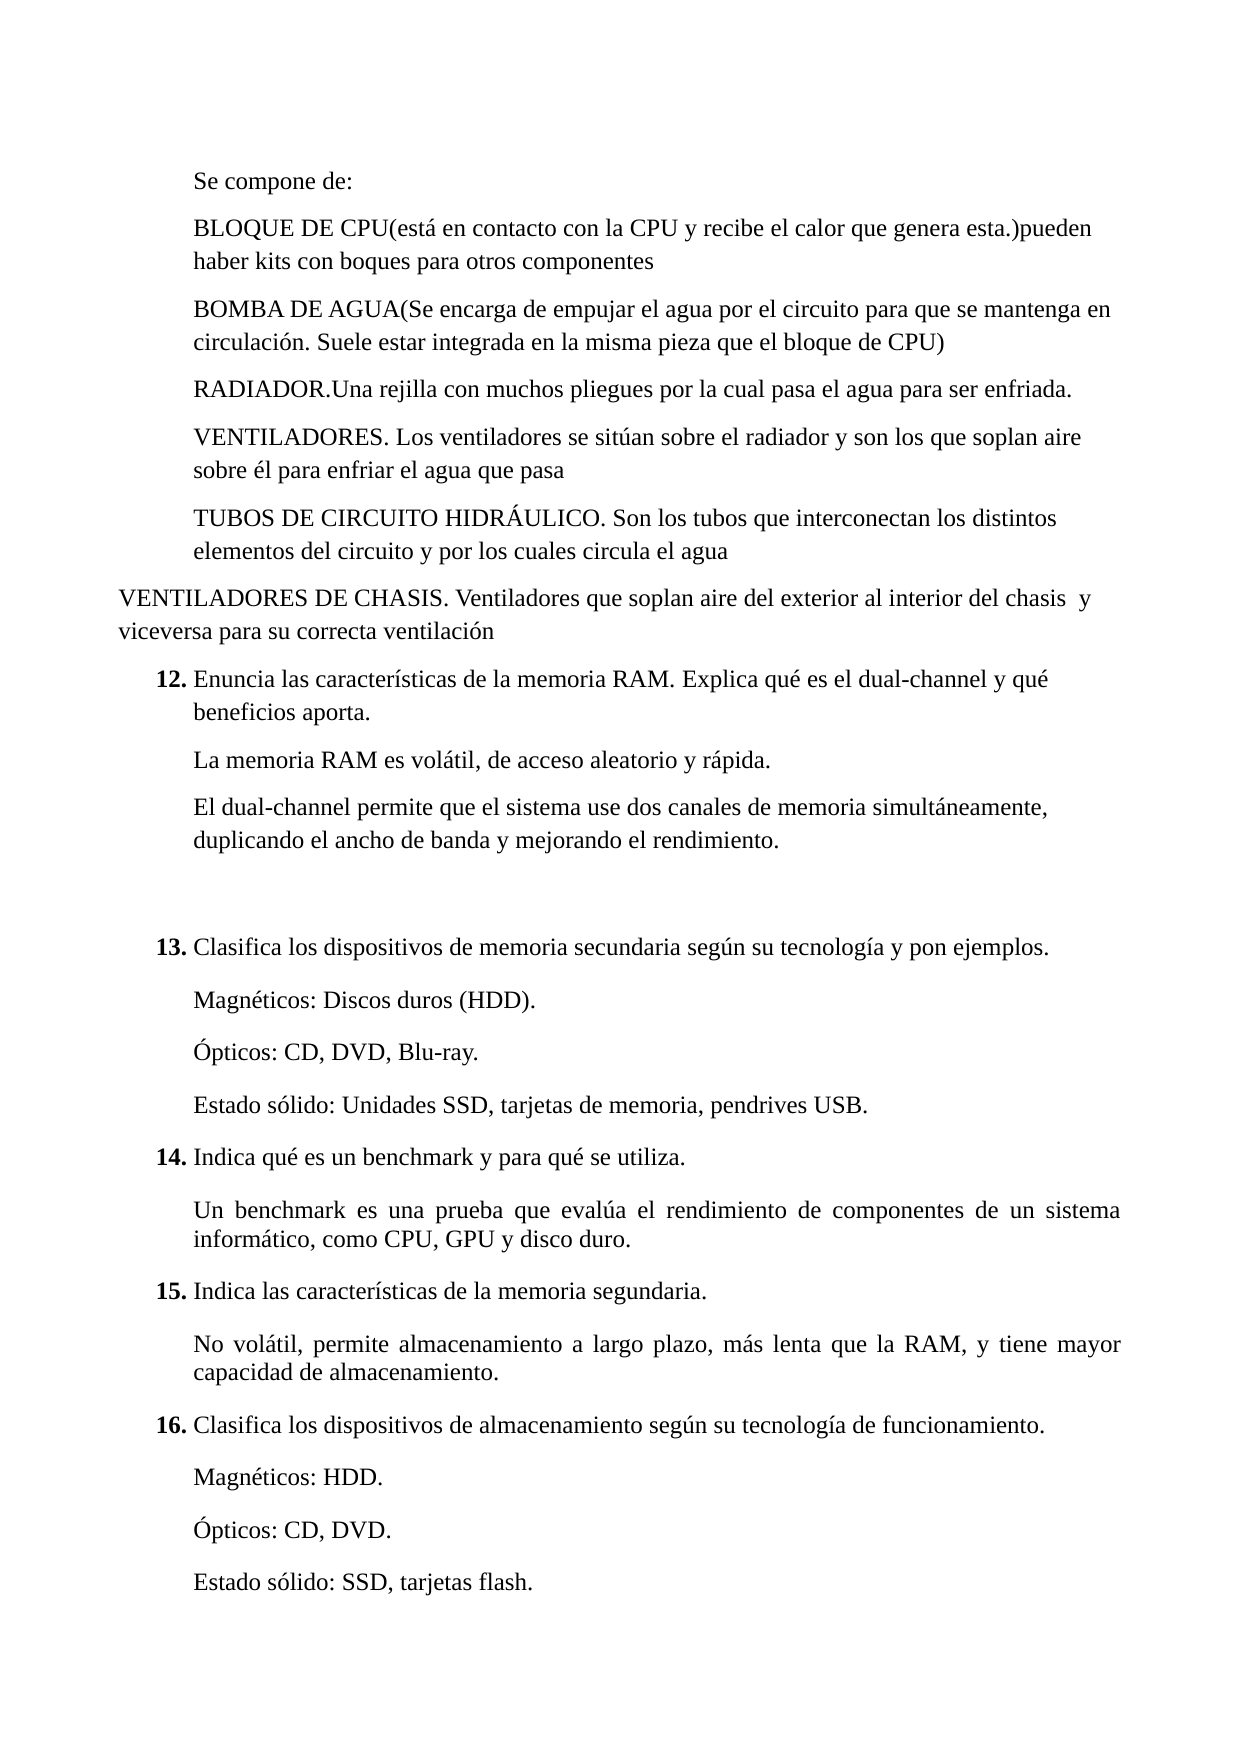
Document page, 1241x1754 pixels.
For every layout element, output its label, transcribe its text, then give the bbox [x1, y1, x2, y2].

list BLOQUE DE CPU(está en contacto con la CPU y recibe el calor que genera esta.)pueden haber kits con boques para otros componentes [156, 213, 1122, 275]
text VENTILADORES DE CHASIS. Ventiladores que soplan aire del exterior al interior del chasis y viceversa para su correcta ventilación [118, 583, 1122, 645]
list Magnéticos: HDD. [156, 1462, 1122, 1491]
list El dual-channel permite que el sistema use dos canales de memoria simultáneamente, duplicando el ancho de banda y mejorando el rendimiento. [156, 792, 1122, 854]
list Indica qué es un benchmark y para qué se utiliza. [156, 1142, 1122, 1171]
list Un benchmark es una prueba que evalúa el rendimiento de componentes de un sistema informático, como CPU, GPU y disco duro. [156, 1195, 1122, 1252]
list Magnéticos: Discos duros (HDD). [156, 985, 1122, 1014]
list VENTILADORES. Los ventiladores se sitúan sobre el radiador y son los que soplan aire sobre él para enfriar el agua que pasa [156, 422, 1122, 484]
list BOMBA DE AGUA(Se encarga de empujar el agua por el circuito para que se mantenga en circulación. Suele estar integrada en la misma pieza que el bloque de CPU) [156, 294, 1122, 356]
list Indica las características de la memoria segundaria. [156, 1276, 1122, 1305]
list Estado sólido: Unidades SSD, tarjetas de memoria, pendrives USB. [156, 1090, 1122, 1119]
list Ópticos: CD, DVD, Blu-ray. [156, 1037, 1122, 1066]
list No volátil, permite almacenamiento a largo plazo, más lenta que la RAM, y tiene mayor capacidad de almacenamiento. [156, 1329, 1122, 1386]
list Estado sólido: SSD, tarjetas flash. [156, 1567, 1122, 1596]
list Ópticos: CD, DVD. [156, 1515, 1122, 1544]
list Enuncia las características de la memoria RAM. Explica qué es el dual-channel y qué beneficios aporta. [156, 664, 1122, 726]
list La memoria RAM es volátil, de acceso aleatorio y rápida. [156, 745, 1122, 773]
list Se compone de: [156, 166, 1122, 194]
list RADIADOR.Una rejilla con muchos pliegues por la cual pasa el agua para ser enfriada. [156, 374, 1122, 403]
list TUBOS DE CIRCUITO HIDRÁULICO. Son los tubos que interconectan los distintos elementos del circuito y por los cuales circula el agua [156, 503, 1122, 564]
list Clasifica los dispositivos de memoria secundaria según su tecnología y pon ejemplos. [156, 932, 1122, 961]
list Clasifica los dispositivos de almacenamiento según su tecnología de funcionamiento. [156, 1410, 1122, 1439]
